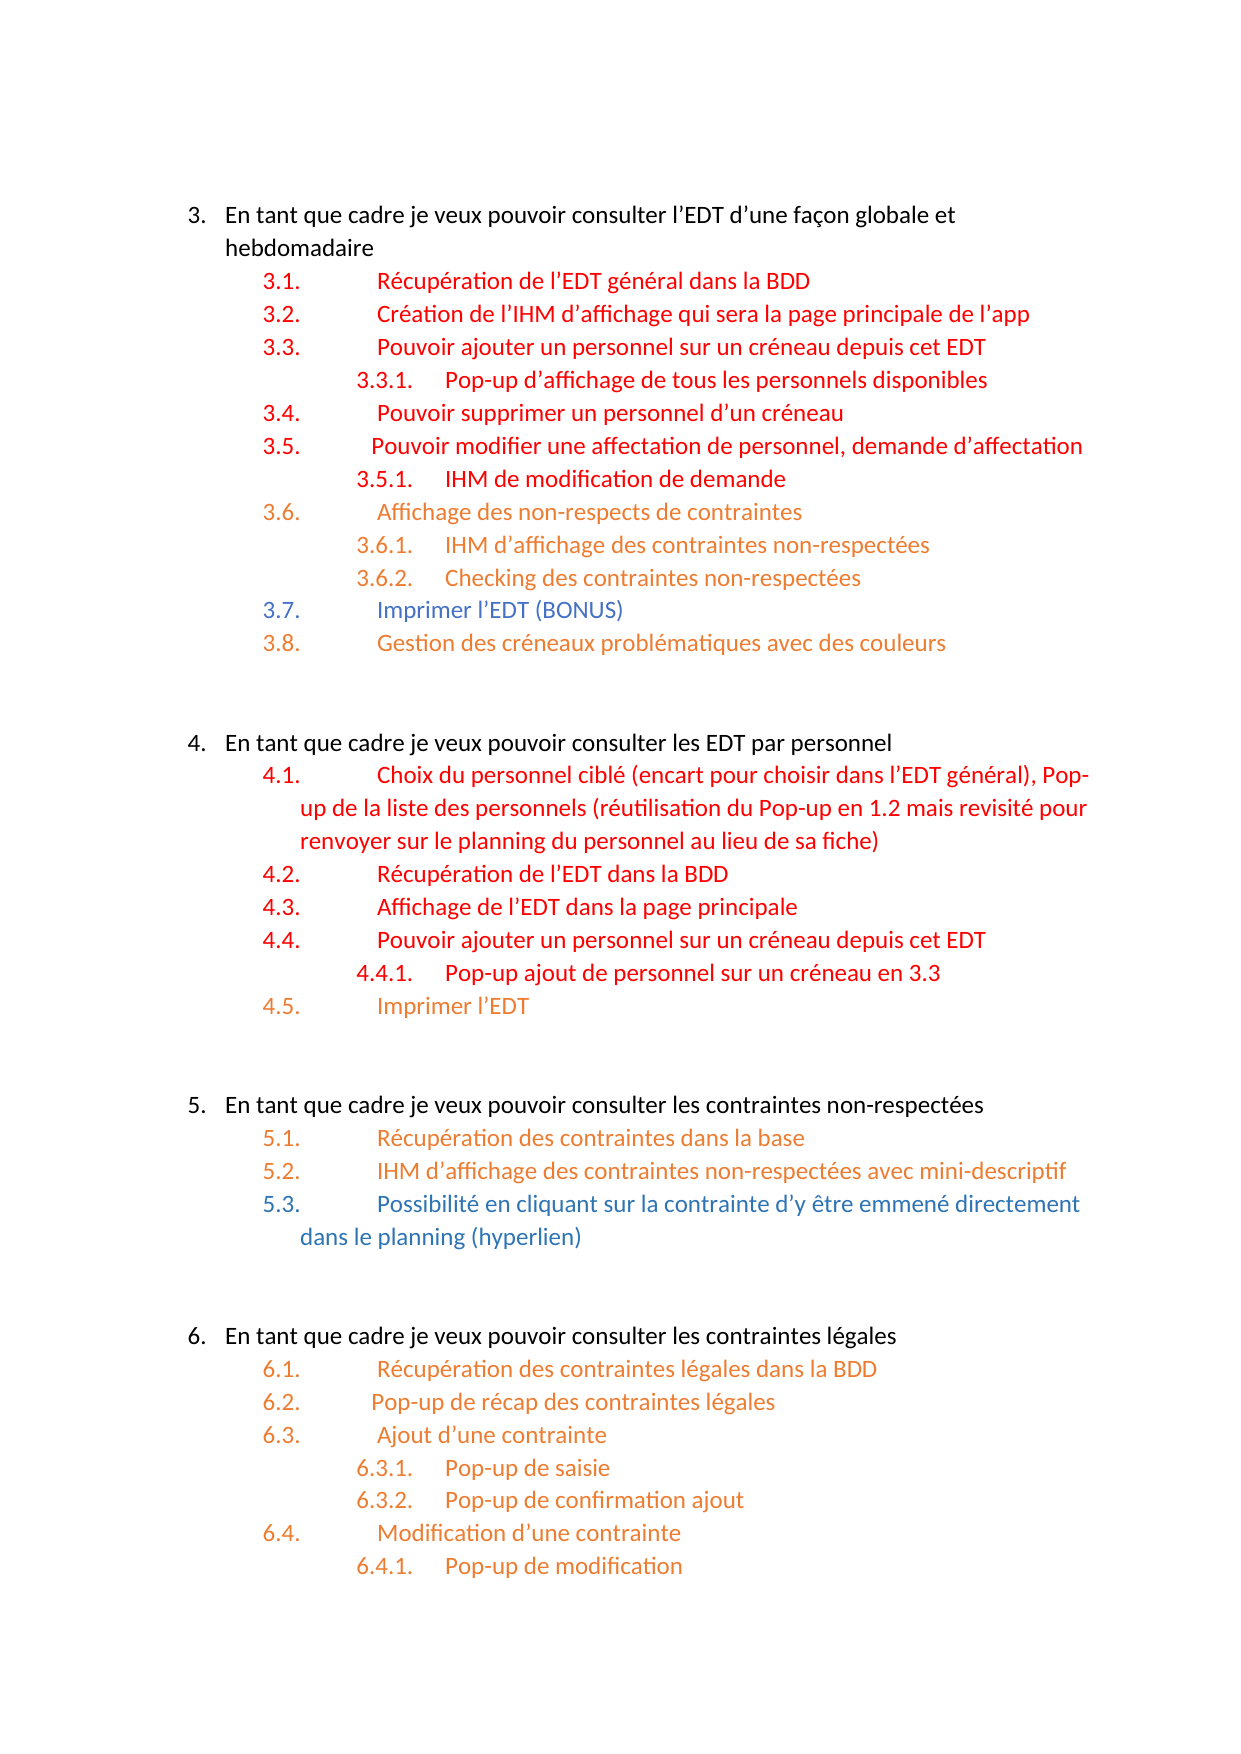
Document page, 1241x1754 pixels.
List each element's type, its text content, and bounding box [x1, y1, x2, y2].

list Pop-up de confirmation ajout [356, 1484, 1090, 1515]
list Checking des contraintes non-respectées [356, 562, 1090, 592]
list Possibilité en cliquant sur la contrainte d’y être emmené directement dans le planning (hyperlien) [262, 1188, 1090, 1251]
list Pop-up d’affichage de tous les personnels disponibles [356, 364, 1090, 395]
list Affichage des non-respects de contraintes [262, 496, 1090, 526]
list Création de l’IHM d’affichage qui sera la page principale de l’app [262, 298, 1090, 329]
list Pop-up de saisie [356, 1452, 1090, 1482]
list Pouvoir modifier une affectation de personnel, demande d’affectation [262, 430, 1090, 461]
list Gestion des créneaux problématiques avec des couleurs [262, 627, 1090, 658]
list En tant que cadre je veux pouvoir consulter l’EDT d’une façon globale et hebdomadaire [187, 199, 1090, 263]
list Pouvoir ajouter un personnel sur un créneau depuis cet EDT [262, 331, 1090, 362]
list Affichage de l’EDT dans la page principale [262, 891, 1090, 922]
list IHM de modification de demande [356, 463, 1090, 493]
list En tant que cadre je veux pouvoir consulter les contraintes légales [187, 1320, 1090, 1351]
list Pop-up ajout de personnel sur un créneau en 3.3 [356, 957, 1090, 988]
list Imprimer l’EDT [262, 990, 1090, 1021]
list Récupération de l’EDT dans la BDD [262, 858, 1090, 889]
list Imprimer l’EDT (BONUS) [262, 594, 1090, 625]
list Choix du personnel ciblé (encart pour choisir dans l’EDT général), Pop-up de la liste des personnels (réutilisation du Pop-up en 1.2 mais revisité pour renvoyer sur le planning du personnel au lieu de sa fiche) [262, 759, 1090, 856]
list Pop-up de récap des contraintes légales [262, 1386, 1090, 1416]
list IHM d’affichage des contraintes non-respectées avec mini-descriptif [262, 1155, 1090, 1186]
list Modification d’une contrainte [262, 1517, 1090, 1548]
list Pop-up de modification [356, 1550, 1090, 1581]
list En tant que cadre je veux pouvoir consulter les contraintes non-respectées [187, 1089, 1090, 1120]
list Ajout d’une contrainte [262, 1419, 1090, 1449]
list IHM d’affichage des contraintes non-respectées [356, 529, 1090, 559]
list Récupération de l’EDT général dans la BDD [262, 265, 1090, 296]
list Récupération des contraintes légales dans la BDD [262, 1353, 1090, 1383]
list Pouvoir ajouter un personnel sur un créneau depuis cet EDT [262, 924, 1090, 955]
list Récupération des contraintes dans la base [262, 1122, 1090, 1153]
list En tant que cadre je veux pouvoir consulter les EDT par personnel [187, 727, 1090, 757]
list Pouvoir supprimer un personnel d’un créneau [262, 397, 1090, 428]
